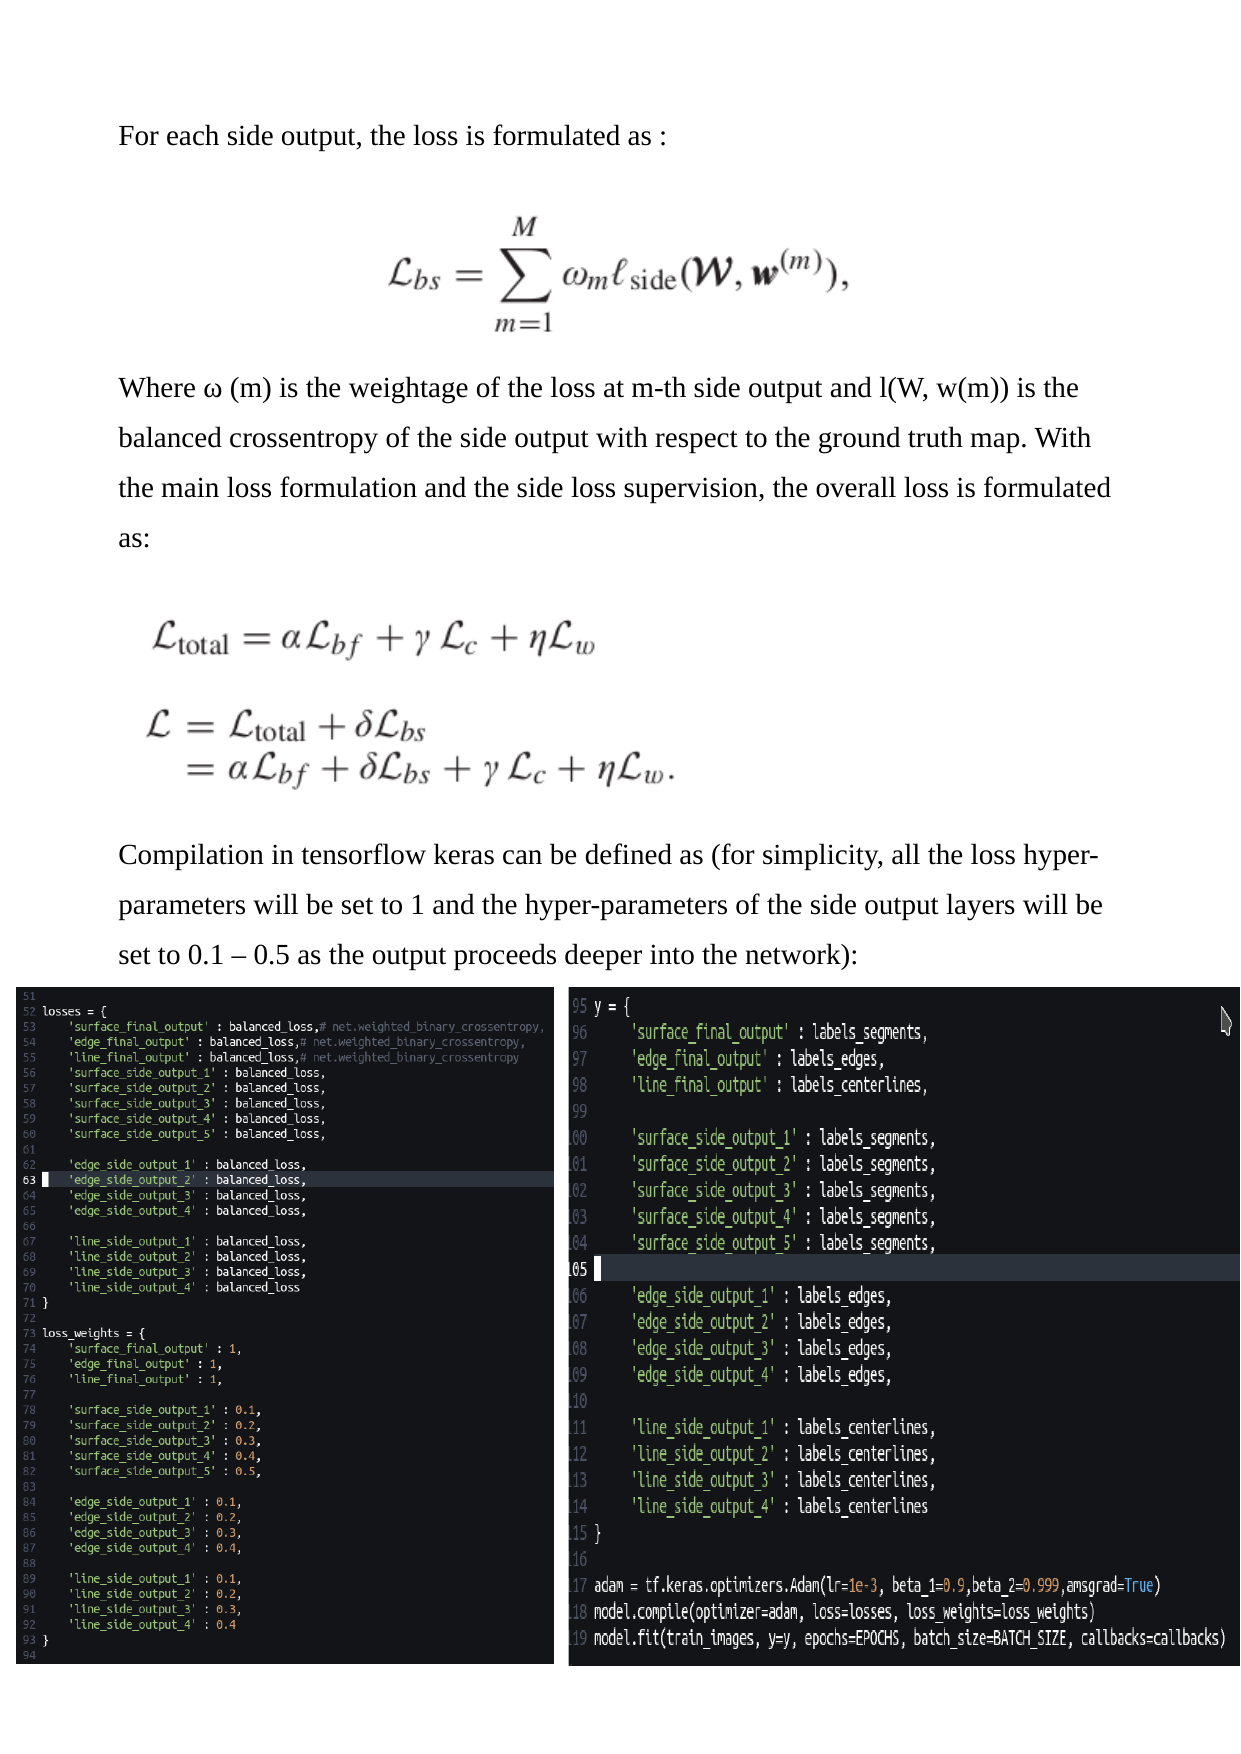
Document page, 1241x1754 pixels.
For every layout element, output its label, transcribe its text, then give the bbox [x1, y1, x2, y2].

text Where ω (m) is the weightage of the loss at m-th side output and l(W, w(m)) is the balanced crossentropy of the side output with respect to the ground truth map. With the main loss formulation and the side loss supervision, the overall loss is formulated as: [118, 370, 1122, 554]
picture [568, 987, 1240, 1666]
text Compilation in tensorflow keras can be defined as (for simplicity, all the loss hyper-parameters will be set to 1 and the hyper-parameters of the side output layers will be set to 0.1 – 0.5 as the output proceeds deeper into the network): [118, 837, 1122, 971]
picture [16, 987, 554, 1664]
picture [128, 688, 704, 818]
picture [131, 595, 615, 683]
picture [359, 197, 882, 357]
text For each side output, the loss is formulated as : [118, 118, 1122, 152]
